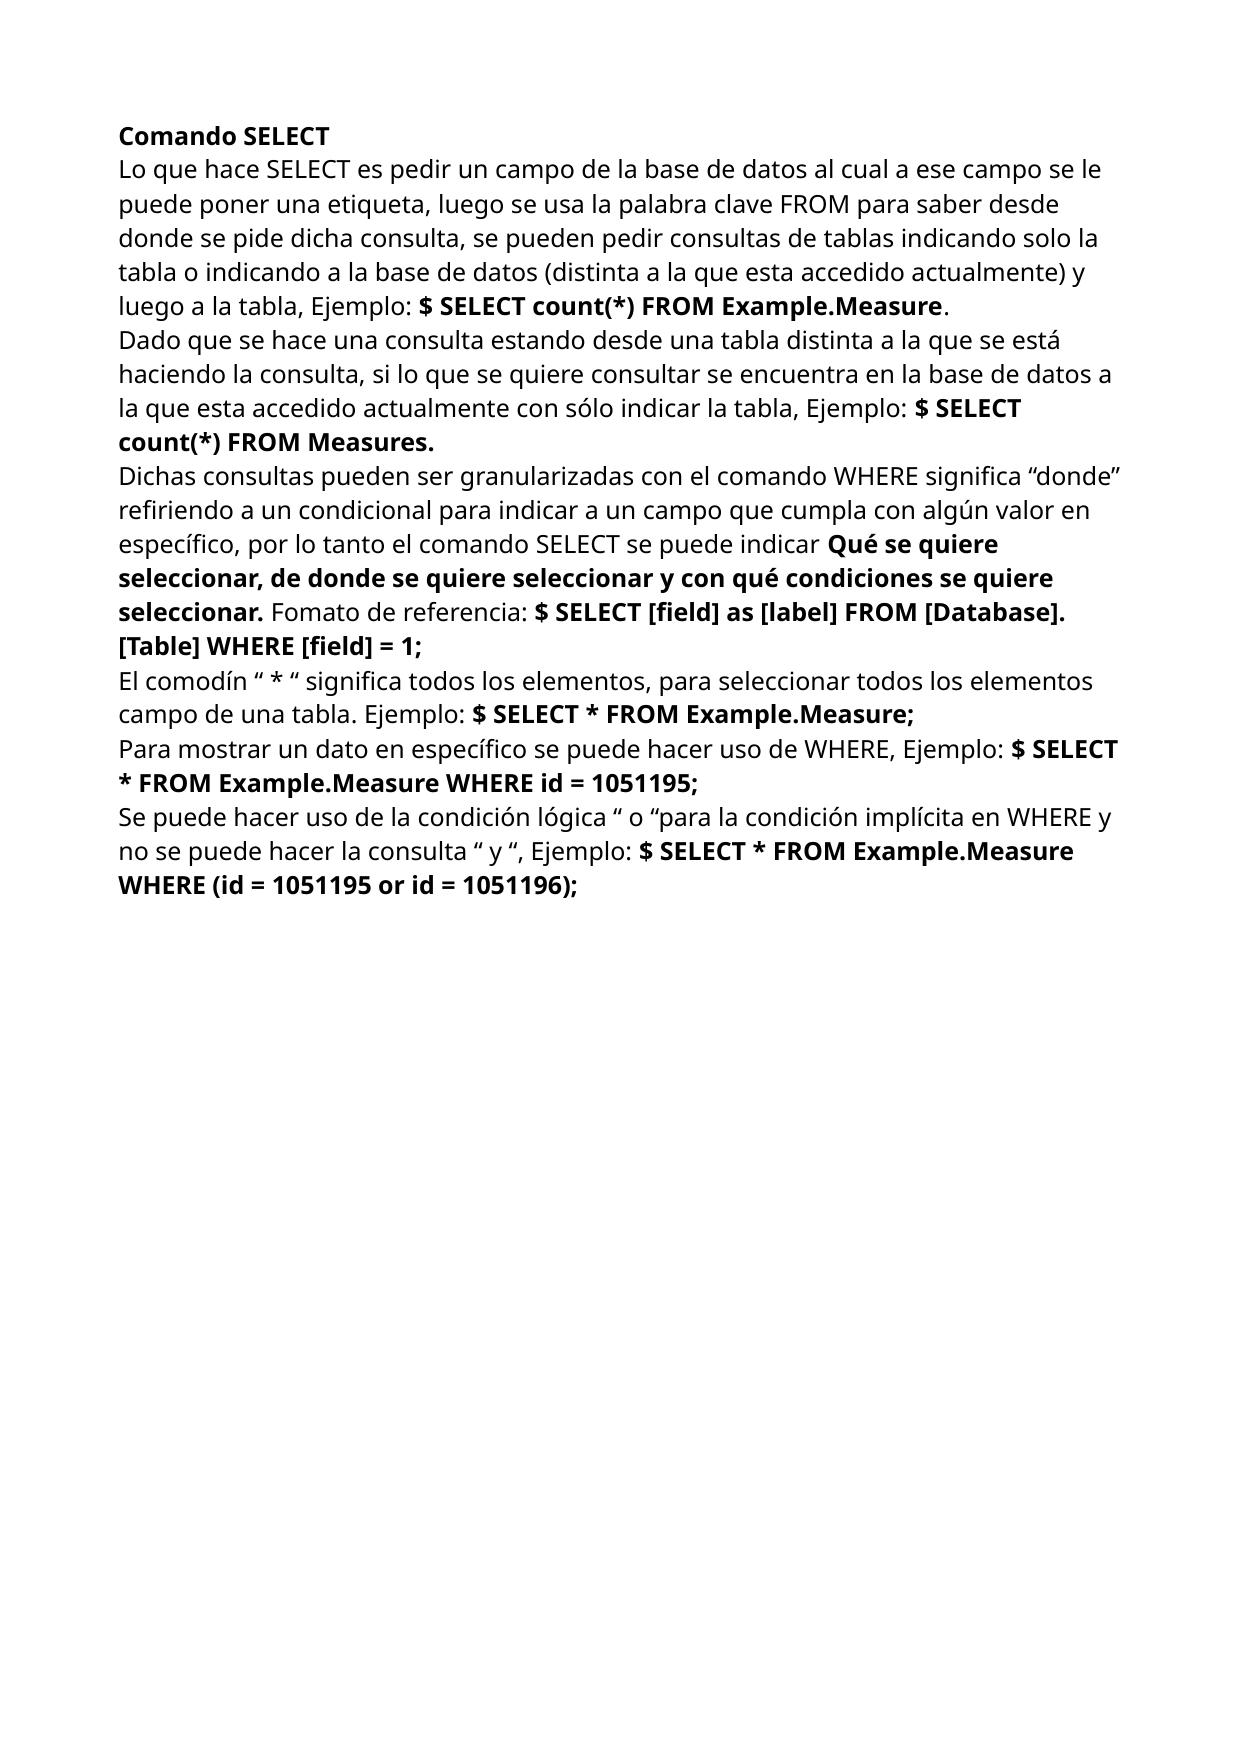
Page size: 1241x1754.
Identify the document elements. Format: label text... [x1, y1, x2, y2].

text Lo que hace SELECT es pedir un campo de la base de datos al cual a ese campo se le puede poner una etiqueta, luego se usa la palabra clave FROM para saber desde donde se pide dicha consulta, se pueden pedir consultas de tablas indicando solo la tabla o indicando a la base de datos (distinta a la que esta accedido actualmente) y luego a la tabla, Ejemplo: $ SELECT count(*) FROM Example.Measure. [118, 152, 1122, 322]
text Se puede hacer uso de la condición lógica “ o “para la condición implícita en WHERE y no se puede hacer la consulta “ y “, Ejemplo: $ SELECT * FROM Example.Measure WHERE (id = 1051195 or id = 1051196); [118, 799, 1122, 902]
text El comodín “ * “ significa todos los elementos, para seleccionar todos los elementos campo de una tabla. Ejemplo: $ SELECT * FROM Example.Measure; [118, 663, 1122, 731]
text Para mostrar un dato en específico se puede hacer uso de WHERE, Ejemplo: $ SELECT * FROM Example.Measure WHERE id = 1051195; [118, 731, 1122, 799]
text Comando SELECT [118, 118, 1122, 152]
text Dado que se hace una consulta estando desde una tabla distinta a la que se está haciendo la consulta, si lo que se quiere consultar se encuentra en la base de datos a la que esta accedido actualmente con sólo indicar la tabla, Ejemplo: $ SELECT count(*) FROM Measures. Dichas consultas pueden ser granularizadas con el comando WHERE significa “donde” refiriendo a un condicional para indicar a un campo que cumpla con algún valor en específico, por lo tanto el comando SELECT se puede indicar Qué se quiere seleccionar, de donde se quiere seleccionar y con qué condiciones se quiere seleccionar. Fomato de referencia: $ SELECT [field] as [label] FROM [Database].[Table] WHERE [field] = 1; [118, 322, 1122, 663]
